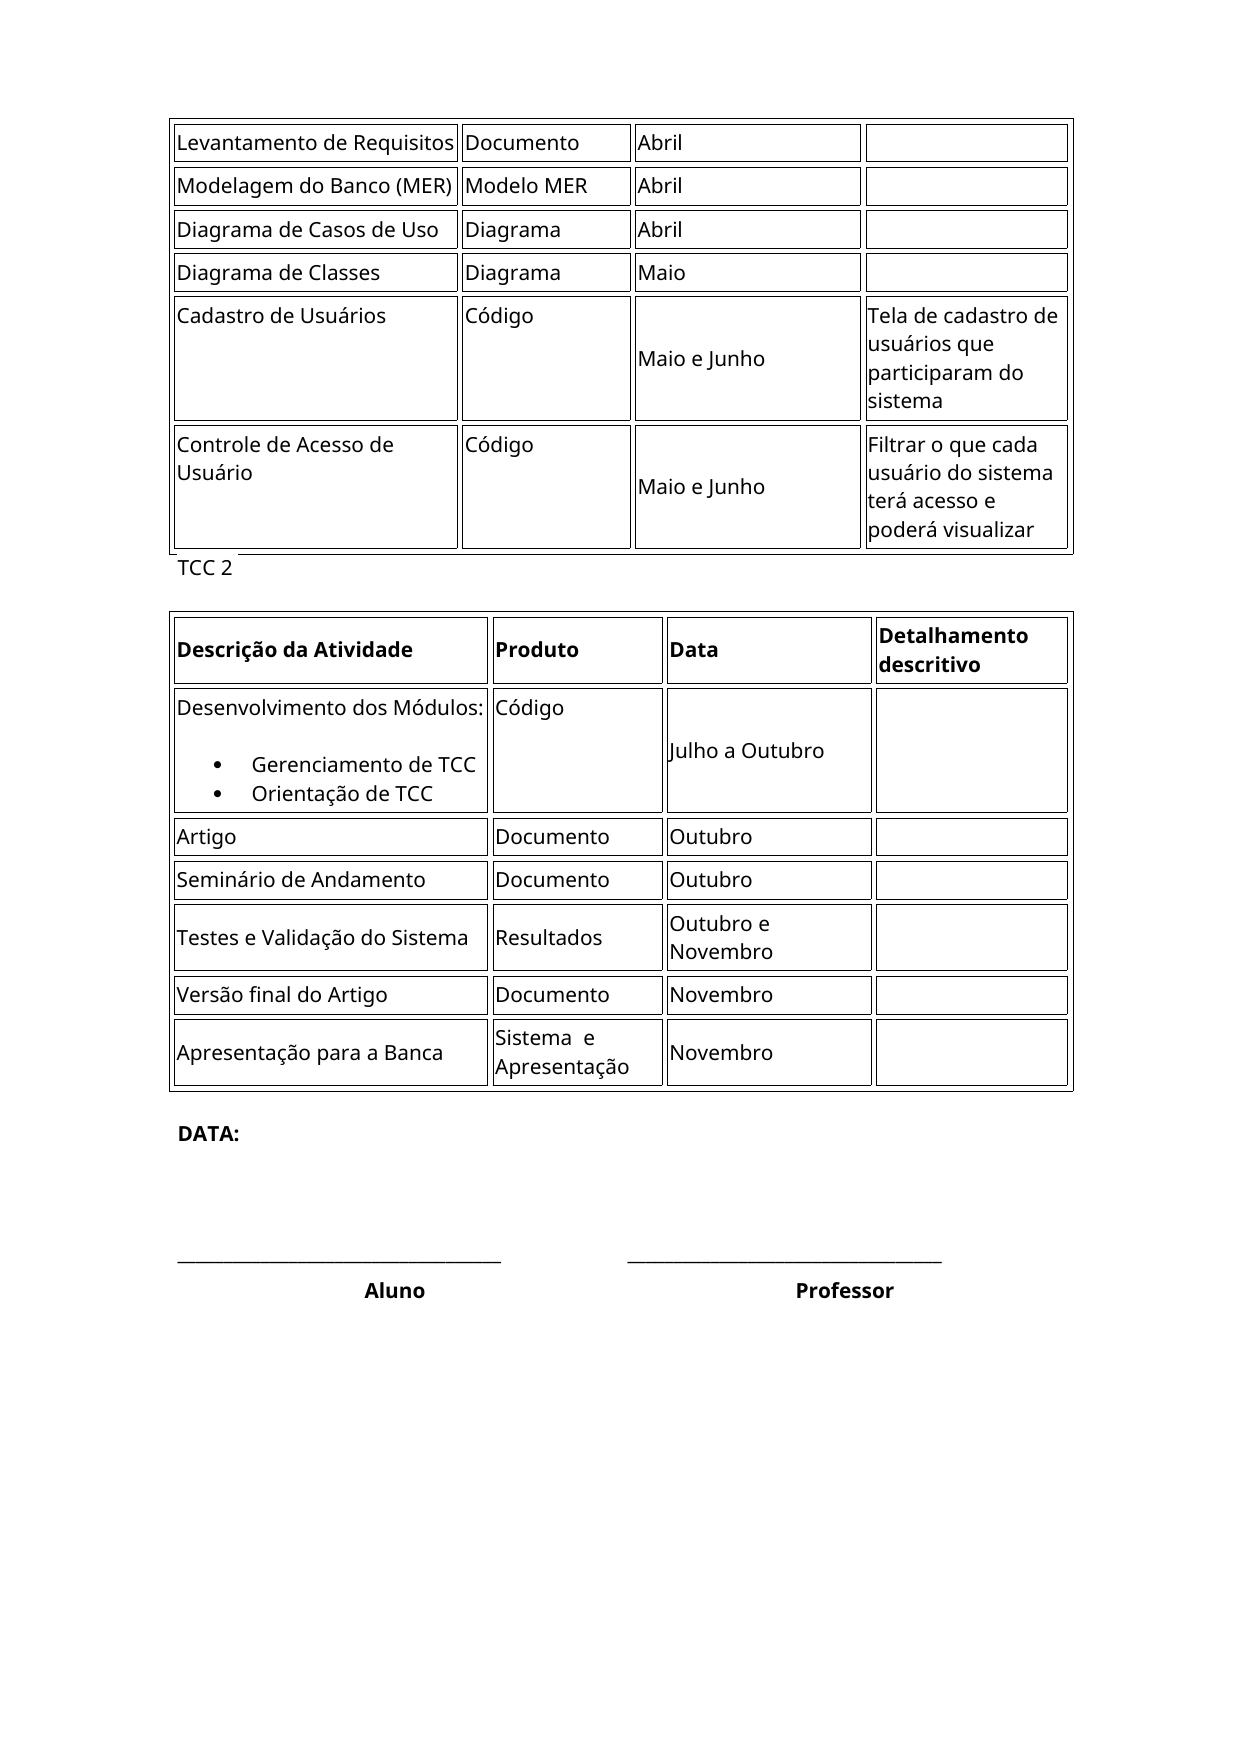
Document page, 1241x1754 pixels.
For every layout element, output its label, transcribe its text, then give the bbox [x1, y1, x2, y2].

table_cell [863, 161, 1070, 204]
table_cell [877, 689, 1067, 812]
table_cell Levantamento de Requisitos [172, 119, 460, 161]
table_cell Professor [623, 1271, 1072, 1309]
table_cell [863, 205, 1070, 248]
table_cell Abril [633, 161, 863, 204]
table_cell Documento [490, 812, 664, 855]
table_cell Sistema e Apresentação [490, 1014, 664, 1085]
table_cell Filtrar o que cada usuário do sistema terá acesso e poderá visualizar [863, 420, 1070, 548]
table_cell Testes e Validação do Sistema [172, 899, 490, 970]
table_cell Documento [460, 119, 632, 161]
table_cell Maio e Junho [633, 420, 863, 548]
table_cell Diagrama [460, 248, 632, 291]
table_cell [867, 168, 1067, 204]
table_cell [874, 812, 1070, 855]
table_cell [874, 970, 1070, 1013]
table_cell Abril [633, 119, 863, 161]
table_cell Controle de Acesso de Usuário [172, 420, 460, 548]
table_cell Maio [633, 248, 863, 291]
table_header Detalhamento descritivo [874, 612, 1070, 683]
table_cell [867, 125, 1067, 161]
table_cell Apresentação para a Banca [172, 1014, 490, 1085]
table_cell Seminário de Andamento [172, 855, 490, 898]
table_cell Documento [490, 970, 664, 1013]
table_cell Modelagem do Banco (MER) [172, 161, 460, 204]
table_cell Resultados [490, 899, 664, 970]
table_cell [874, 683, 1070, 812]
table_cell [877, 905, 1067, 970]
table_cell Diagrama de Casos de Uso [172, 205, 460, 248]
table_header ___________________________________ [173, 1234, 622, 1271]
table_cell Cadastro de Usuários [172, 291, 460, 419]
table_cell Código [490, 683, 664, 812]
text TCC 2 [177, 553, 1152, 582]
table_cell [877, 977, 1067, 1013]
table_cell Outubro e Novembro [665, 899, 873, 970]
table_cell Modelo MER [460, 161, 632, 204]
table_cell Diagrama de Classes [172, 248, 460, 291]
table_cell [874, 855, 1070, 898]
table_cell Outubro [665, 812, 873, 855]
table_cell Tela de cadastro de usuários que participaram do sistema [863, 291, 1070, 419]
table_cell Versão final do Artigo [172, 970, 490, 1013]
table_cell [874, 899, 1070, 970]
table_cell Código [460, 291, 632, 419]
table_cell Outubro [665, 855, 873, 898]
table_cell [877, 862, 1067, 898]
table_cell [863, 248, 1070, 291]
table_cell Aluno [173, 1271, 622, 1309]
table_cell Julho a Outubro [665, 683, 873, 812]
table_cell [877, 819, 1067, 855]
table_header Descrição da Atividade [172, 612, 490, 683]
table_cell [863, 119, 1070, 161]
table_cell Artigo [172, 812, 490, 855]
table_cell [874, 1014, 1070, 1085]
table_header Produto [490, 612, 664, 683]
table_cell Novembro [665, 1014, 873, 1085]
table_cell [867, 254, 1067, 291]
table_cell Maio e Junho [633, 291, 863, 419]
table_cell [867, 211, 1067, 248]
table_header __________________________________ [623, 1234, 1072, 1271]
table_cell Abril [633, 205, 863, 248]
table_cell Novembro [665, 970, 873, 1013]
table_cell [877, 1020, 1067, 1085]
table_cell Desenvolvimento dos Módulos: Gerenciamento de TCC Orientação de TCC [172, 683, 490, 812]
table_cell Código [460, 420, 632, 548]
table_header Data [665, 612, 873, 683]
text DATA: [177, 1091, 1152, 1204]
table_cell Diagrama [460, 205, 632, 248]
table_cell Documento [490, 855, 664, 898]
